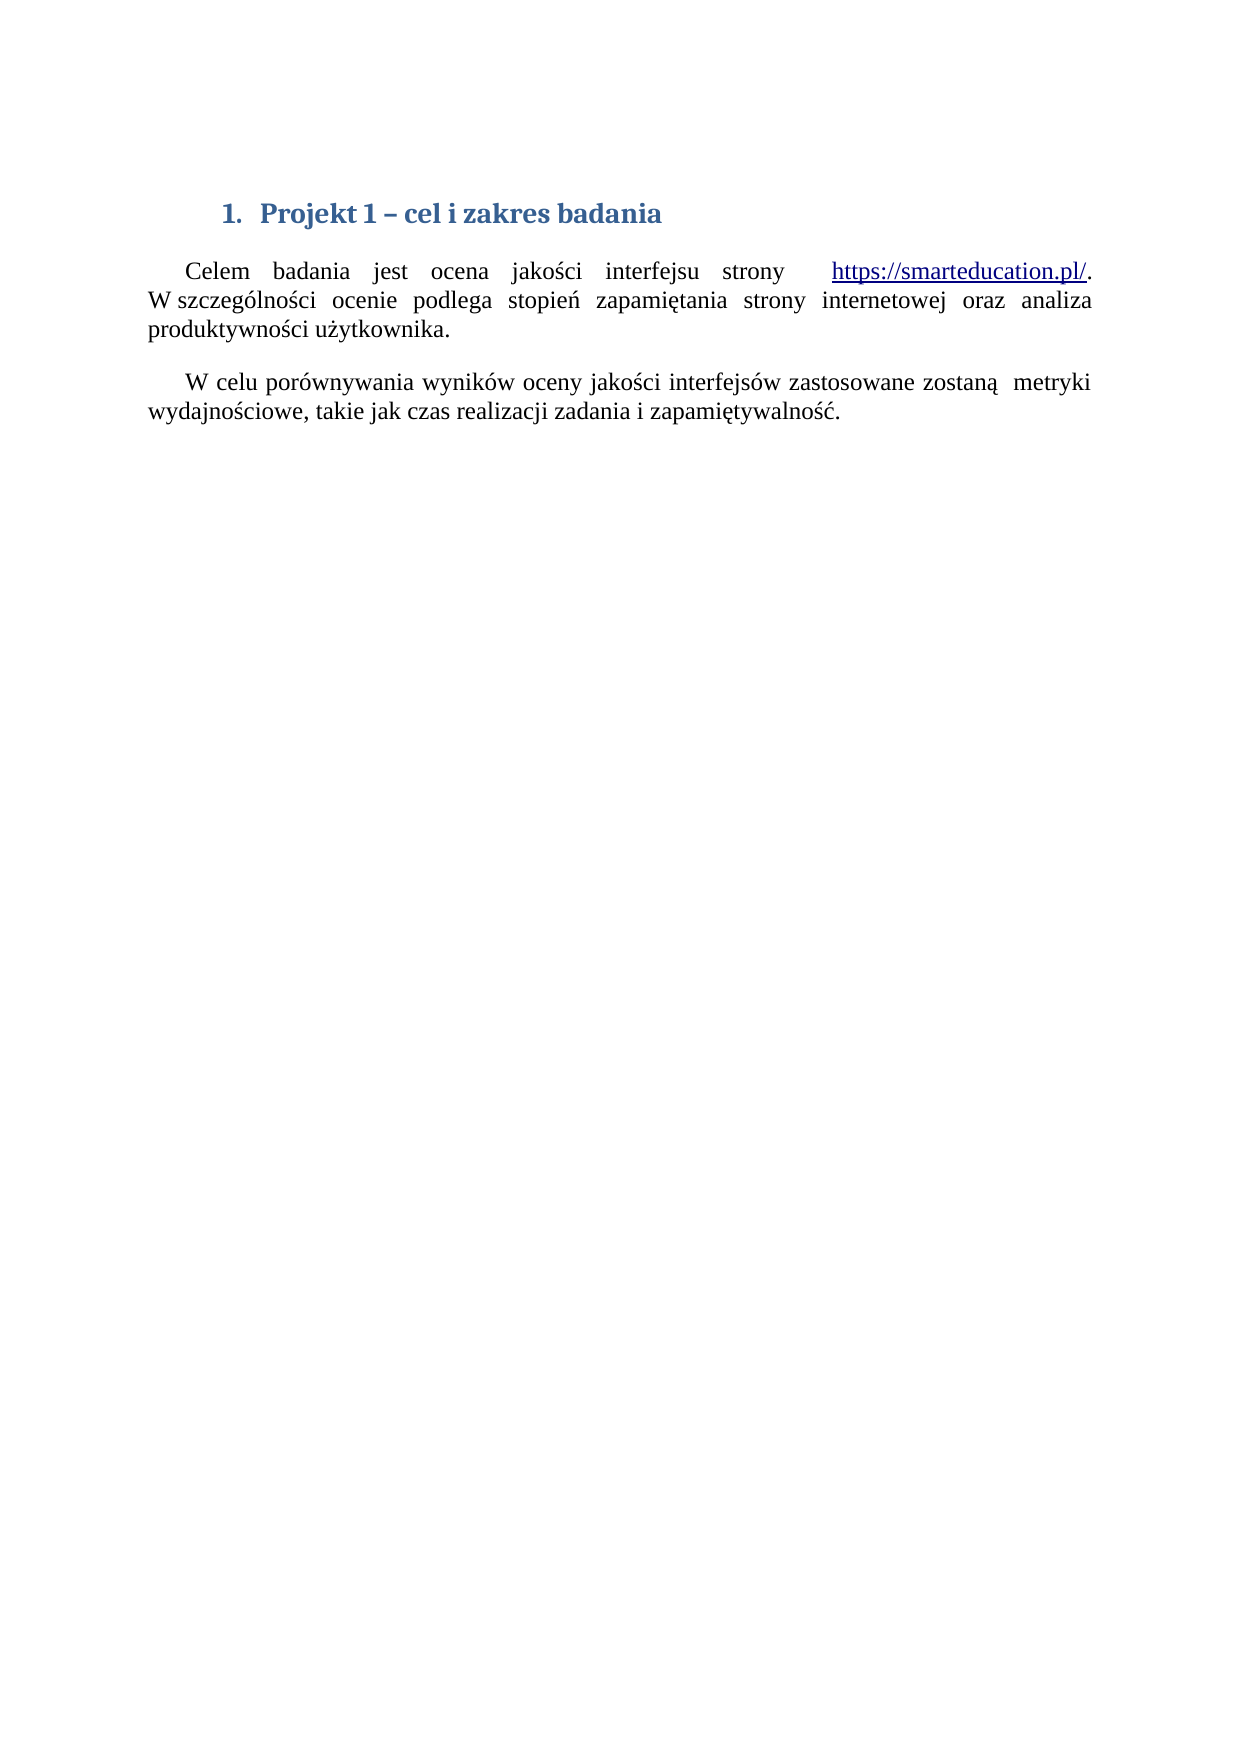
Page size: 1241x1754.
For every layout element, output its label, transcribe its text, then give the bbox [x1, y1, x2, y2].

subtitle Projekt 1 – cel i zakres badania [222, 198, 1093, 231]
text W celu porównywania wyników oceny jakości interfejsów zastosowane zostaną metryki wydajnościowe, takie jak czas realizacji zadania i zapamiętywalność. [148, 367, 1093, 425]
text Celem badania jest ocena jakości interfejsu strony https://smarteducation.pl/. W szczególności ocenie podlega stopień zapamiętania strony internetowej oraz analiza produktywności użytkownika. [148, 256, 1093, 342]
